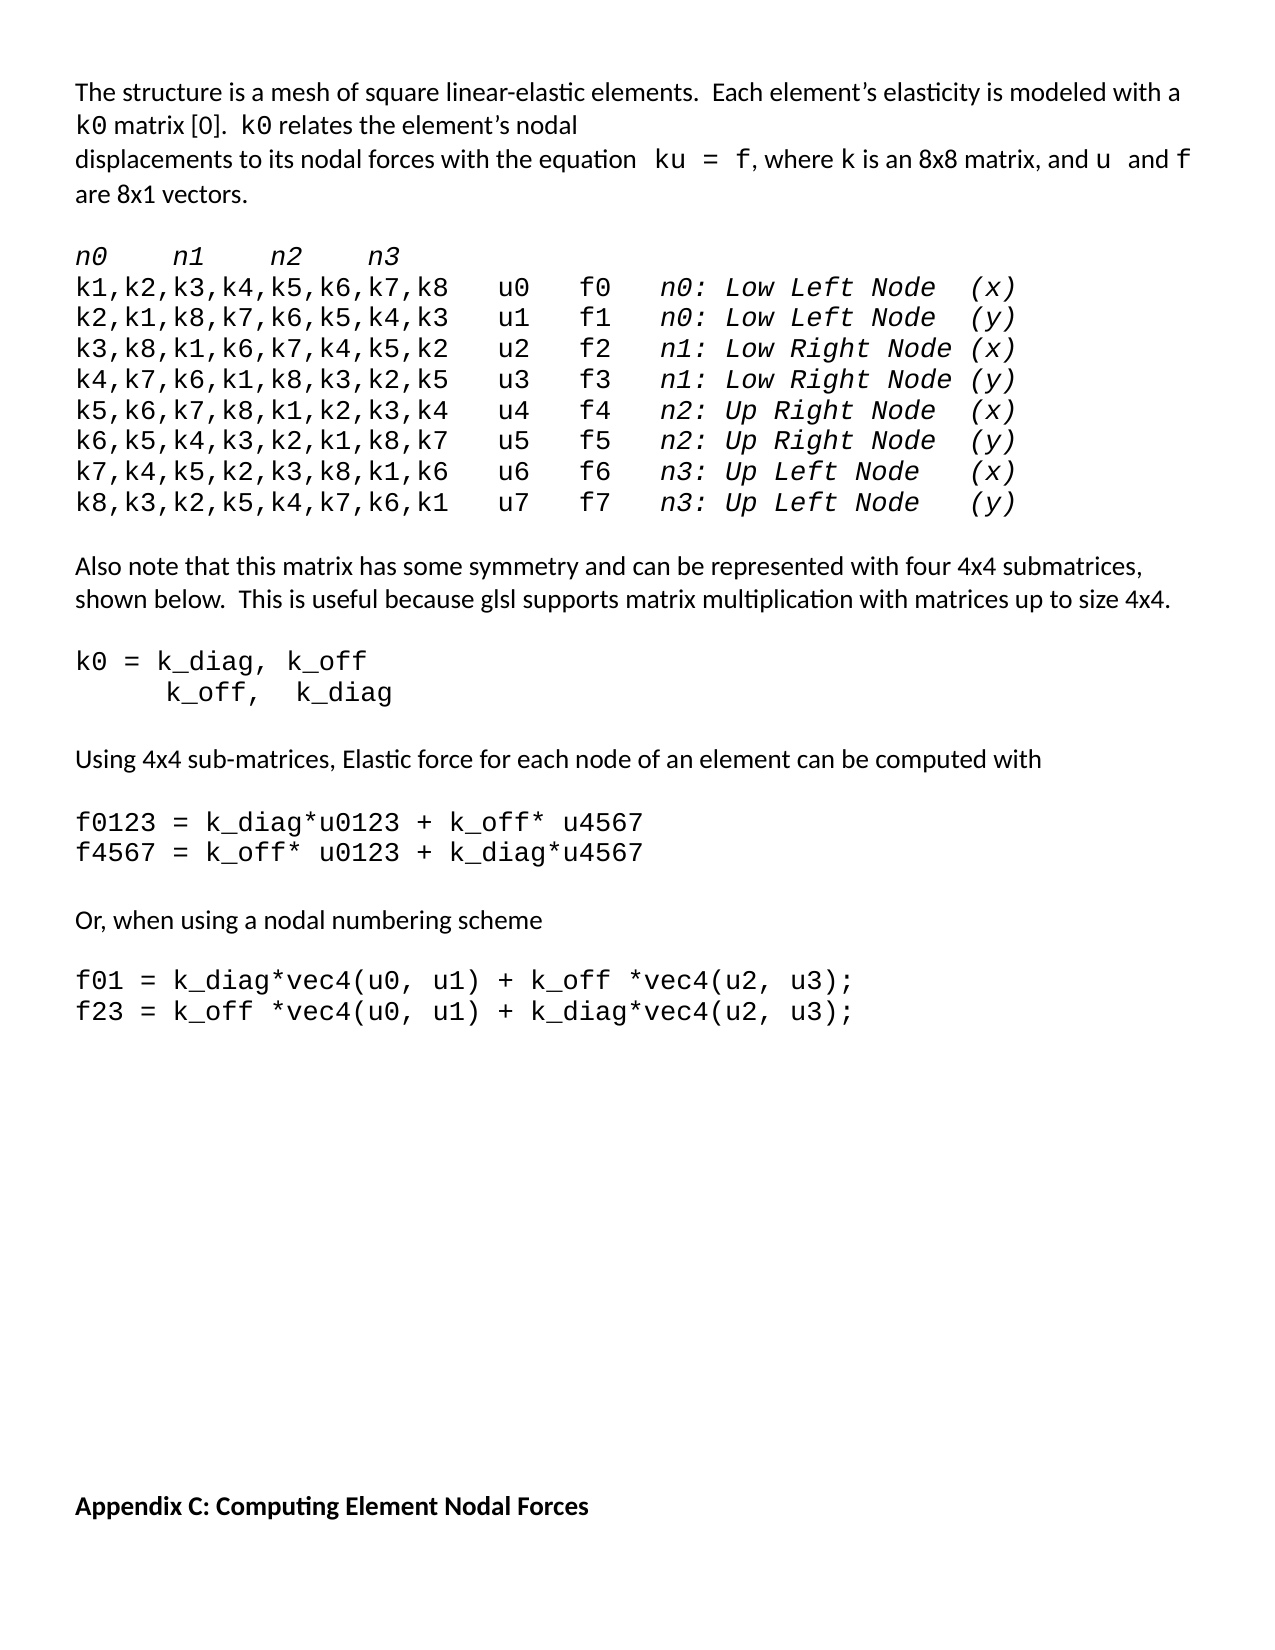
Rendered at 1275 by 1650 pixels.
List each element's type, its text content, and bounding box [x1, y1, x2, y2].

text k6,k5,k4,k3,k2,k1,k8,k7 u5 f5 n2: Up Right Node (y) [75, 427, 1200, 458]
text k1,k2,k3,k4,k5,k6,k7,k8 u0 f0 n0: Low Left Node (x) [75, 273, 1200, 304]
text k4,k7,k6,k1,k8,k3,k2,k5 u3 f3 n1: Low Right Node (y) [75, 366, 1200, 396]
text k5,k6,k7,k8,k1,k2,k3,k4 u4 f4 n2: Up Right Node (x) [75, 396, 1200, 427]
text Appendix C: Computing Element Nodal Forces [75, 1489, 1200, 1522]
text displacements to its nodal forces with the equation ku = f, where k is an 8x8 matrix, and u and f are 8x1 vectors. [75, 142, 1200, 210]
text k0 = k_diag, k_off [75, 648, 1200, 679]
text k_off, k_diag [75, 679, 1200, 709]
text k2,k1,k8,k7,k6,k5,k4,k3 u1 f1 n0: Low Left Node (y) [75, 304, 1200, 335]
text n0 n1 n2 n3 [75, 243, 1200, 273]
text k3,k8,k1,k6,k7,k4,k5,k2 u2 f2 n1: Low Right Node (x) [75, 335, 1200, 366]
text f0123 = k_diag*u0123 + k_off* u4567 [75, 808, 1200, 839]
text Using 4x4 sub-matrices, Elastic force for each node of an element can be computed with [75, 742, 1200, 775]
text f01 = k_diag*vec4(u0, u1) + k_off *vec4(u2, u3); [75, 967, 1200, 997]
text The structure is a mesh of square linear-elastic elements. Each element’s elasticity is modeled with a k0 matrix [0]. k0 relates the element’s nodal [75, 75, 1200, 142]
text Also note that this matrix has some symmetry and can be represented with four 4x4 submatrices, shown below. This is useful because glsl supports matrix multiplication with matrices up to size 4x4. [75, 549, 1200, 615]
text k7,k4,k5,k2,k3,k8,k1,k6 u6 f6 n3: Up Left Node (x) [75, 458, 1200, 489]
text Or, when using a nodal numbering scheme [75, 903, 1200, 936]
text k8,k3,k2,k5,k4,k7,k6,k1 u7 f7 n3: Up Left Node (y) [75, 489, 1200, 519]
text f4567 = k_off* u0123 + k_diag*u4567 [75, 839, 1200, 870]
text f23 = k_off *vec4(u0, u1) + k_diag*vec4(u2, u3); [75, 997, 1200, 1028]
